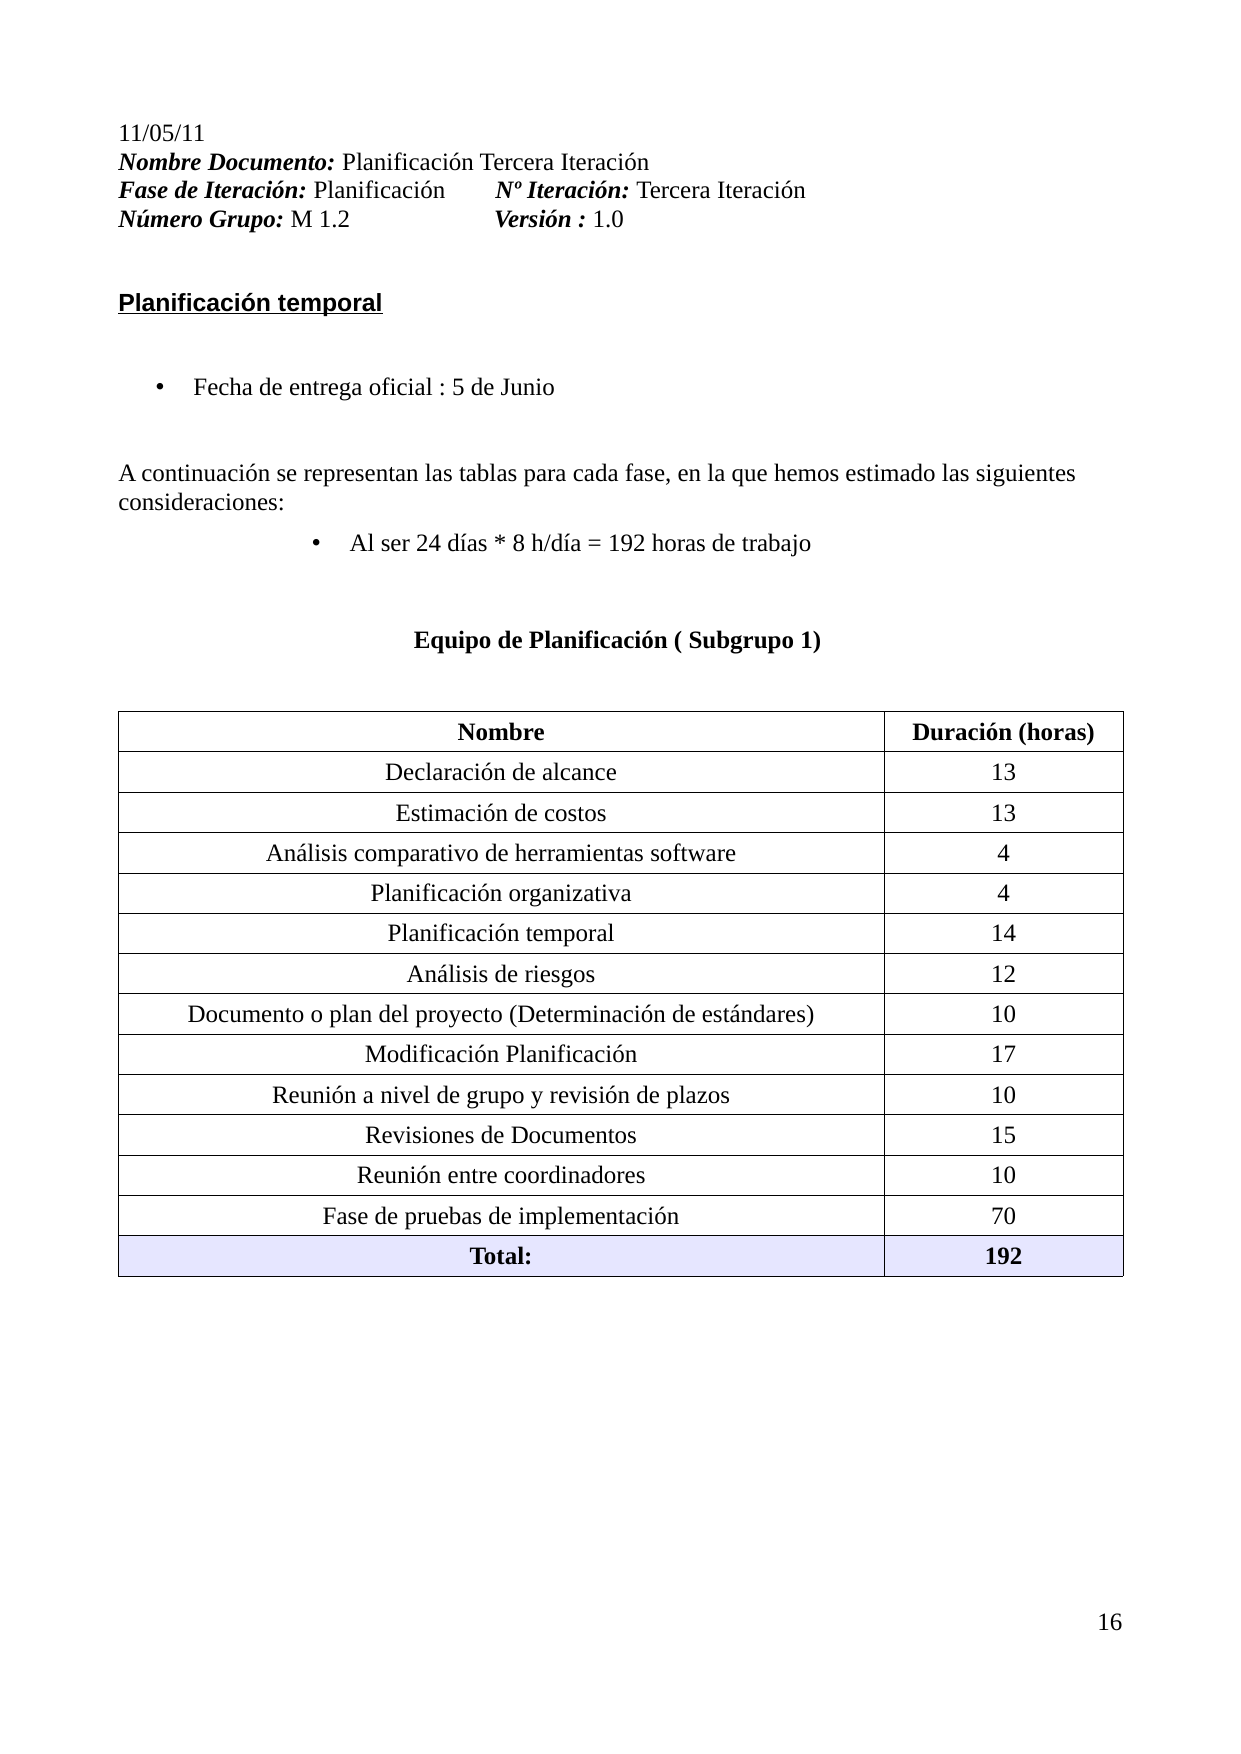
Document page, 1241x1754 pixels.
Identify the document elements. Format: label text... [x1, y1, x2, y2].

subtitle Planificación temporal [118, 288, 1122, 316]
table_cell Estimación de costos [119, 793, 884, 832]
table_cell Análisis de riesgos [119, 954, 884, 993]
list Fecha de entrega oficial : 5 de Junio [156, 372, 1122, 401]
table_cell 4 [885, 833, 1123, 872]
table_cell Análisis comparativo de herramientas software [119, 833, 884, 872]
table_cell Revisiones de Documentos [119, 1115, 884, 1154]
table_cell 14 [885, 914, 1123, 953]
table_cell Declaración de alcance [119, 752, 884, 792]
list Al ser 24 días * 8 h/día = 192 horas de trabajo [312, 528, 1122, 557]
table_cell Fase de pruebas de implementación [119, 1196, 884, 1235]
table_cell 70 [885, 1196, 1123, 1235]
table_cell 10 [885, 1075, 1123, 1114]
table_cell 10 [885, 1156, 1123, 1195]
text Equipo de Planificación ( Subgrupo 1) [118, 625, 1122, 654]
table_cell 4 [885, 874, 1123, 913]
table_cell 17 [885, 1035, 1123, 1074]
text A continuación se representan las tablas para cada fase, en la que hemos estimado las siguientes consideraciones: [118, 458, 1122, 516]
table_cell 13 [885, 752, 1123, 792]
table_cell Reunión a nivel de grupo y revisión de plazos [119, 1075, 884, 1114]
table_cell Reunión entre coordinadores [119, 1156, 884, 1195]
table_cell Planificación organizativa [119, 874, 884, 913]
table_cell 10 [885, 994, 1123, 1034]
table_cell Documento o plan del proyecto (Determinación de estándares) [119, 994, 884, 1034]
table_cell Planificación temporal [119, 914, 884, 953]
table_cell Total: [119, 1236, 884, 1276]
table_cell 192 [885, 1236, 1123, 1276]
table_header Nombre [119, 712, 884, 751]
table_cell 13 [885, 793, 1123, 832]
table_header Duración (horas) [885, 712, 1123, 751]
table_cell Modificación Planificación [119, 1035, 884, 1074]
table_cell 15 [885, 1115, 1123, 1154]
table_cell 12 [885, 954, 1123, 993]
